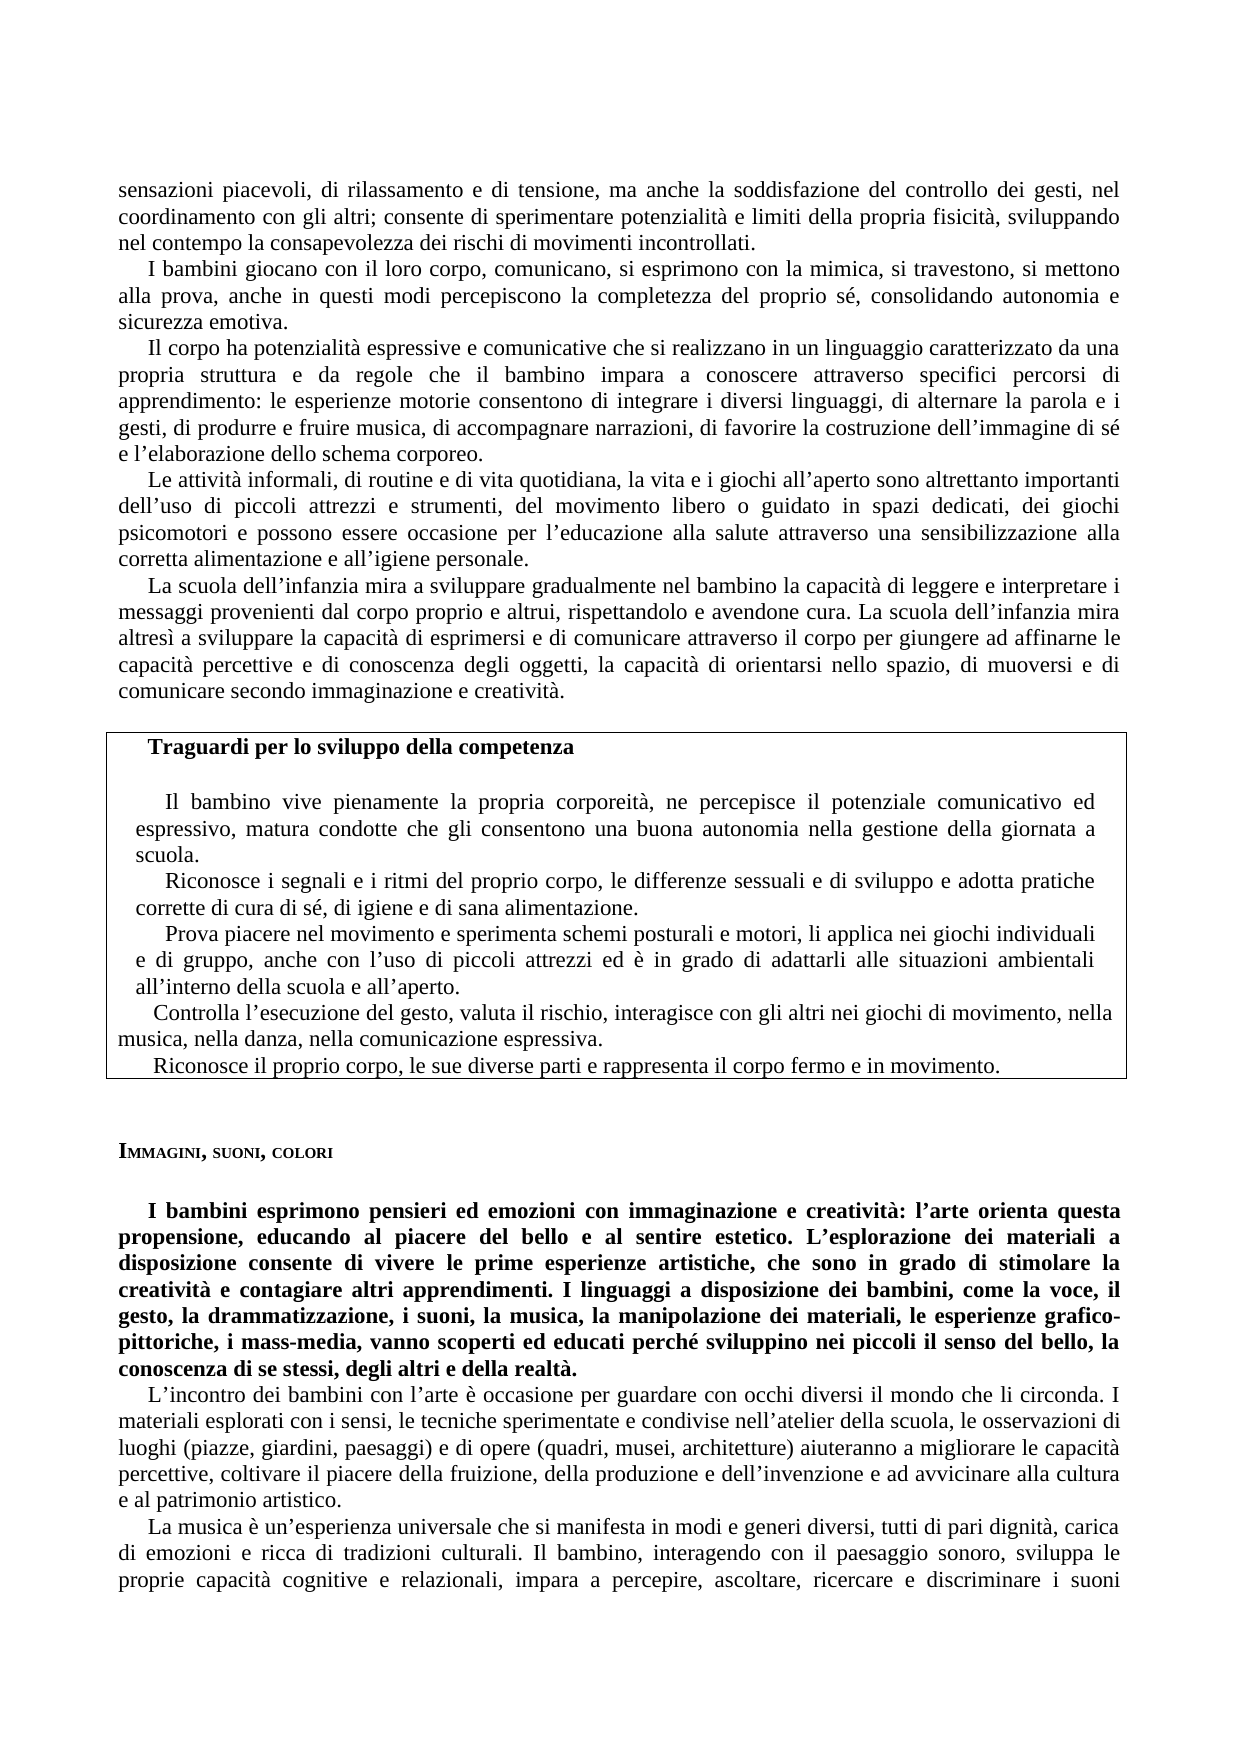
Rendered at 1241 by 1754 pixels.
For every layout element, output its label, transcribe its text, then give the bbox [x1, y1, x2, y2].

text Le attività informali, di routine e di vita quotidiana, la vita e i giochi all’aperto sono altrettanto importanti dell’uso di piccoli attrezzi e strumenti, del movimento libero o guidato in spazi dedicati, dei giochi psicomotori e possono essere occasione per l’educazione alla salute attraverso una sensibilizzazione alla corretta alimentazione e all’igiene personale. [118, 466, 1122, 572]
table_header Traguardi per lo sviluppo della competenza Il bambino vive pienamente la propria corporeità, ne percepisce il potenziale comunicativo ed espressivo, matura condotte che gli consentono una buona autonomia nella gestione della giornata a scuola. Riconosce i segnali e i ritmi del proprio corpo, le differenze sessuali e di sviluppo e adotta pratiche corrette di cura di sé, di igiene e di sana alimentazione. Prova piacere nel movimento e sperimenta schemi posturali e motori, li applica nei giochi individuali e di gruppo, anche con l’uso di piccoli attrezzi ed è in grado di adattarli alle situazioni ambientali all’interno della scuola e all’aperto. Controlla l’esecuzione del gesto, valuta il rischio, interagisce con gli altri nei giochi di movimento, nella musica, nella danza, nella comunicazione espressiva. Riconosce il proprio corpo, le sue diverse parti e rappresenta il corpo fermo e in movimento. [107, 733, 1126, 1078]
text La musica è un’esperienza universale che si manifesta in modi e generi diversi, tutti di pari dignità, carica di emozioni e ricca di tradizioni culturali. Il bambino, interagendo con il paesaggio sonoro, sviluppa le proprie capacità cognitive e relazionali, impara a percepire, ascoltare, ricercare e discriminare i suoni [118, 1513, 1122, 1592]
subtitle Immagini, suoni, colori [118, 1137, 1122, 1163]
text Il corpo ha potenzialità espressive e comunicative che si realizzano in un linguaggio caratterizzato da una propria struttura e da regole che il bambino impara a conoscere attraverso specifici percorsi di apprendimento: le esperienze motorie consentono di integrare i diversi linguaggi, di alternare la parola e i gesti, di produrre e fruire musica, di accompagnare narrazioni, di favorire la costruzione dell’immagine di sé e l’elaborazione dello schema corporeo. [118, 334, 1122, 466]
text L’incontro dei bambini con l’arte è occasione per guardare con occhi diversi il mondo che li circonda. I materiali esplorati con i sensi, le tecniche sperimentate e condivise nell’atelier della scuola, le osservazioni di luoghi (piazze, giardini, paesaggi) e di opere (quadri, musei, architetture) aiuteranno a migliorare le capacità percettive, coltivare il piacere della fruizione, della produzione e dell’invenzione e ad avvicinare alla cultura e al patrimonio artistico. [118, 1381, 1122, 1513]
text La scuola dell’infanzia mira a sviluppare gradualmente nel bambino la capacità di leggere e interpretare i messaggi provenienti dal corpo proprio e altrui, rispettandolo e avendone cura. La scuola dell’infanzia mira altresì a sviluppare la capacità di esprimersi e di comunicare attraverso il corpo per giungere ad affinarne le capacità percettive e di conoscenza degli oggetti, la capacità di orientarsi nello spazio, di muoversi e di comunicare secondo immaginazione e creatività. [118, 572, 1122, 703]
subtitle I bambini esprimono pensieri ed emozioni con immaginazione e creatività: l’arte orienta questa propensione, educando al piacere del bello e al sentire estetico. L’esplorazione dei materiali a disposizione consente di vivere le prime esperienze artistiche, che sono in grado di stimolare la creatività e contagiare altri apprendimenti. I linguaggi a disposizione dei bambini, come la voce, il gesto, la drammatizzazione, i suoni, la musica, la manipolazione dei materiali, le esperienze grafico-pittoriche, i mass-media, vanno scoperti ed educati perché sviluppino nei piccoli il senso del bello, la conoscenza di se stessi, degli altri e della realtà. [118, 1197, 1122, 1381]
text I bambini giocano con il loro corpo, comunicano, si esprimono con la mimica, si travestono, si mettono alla prova, anche in questi modi percepiscono la completezza del proprio sé, consolidando autonomia e sicurezza emotiva. [118, 255, 1122, 334]
text sensazioni piacevoli, di rilassamento e di tensione, ma anche la soddisfazione del controllo dei gesti, nel coordinamento con gli altri; consente di sperimentare potenzialità e limiti della propria fisicità, sviluppando nel contempo la consapevolezza dei rischi di movimenti incontrollati. [118, 176, 1122, 255]
